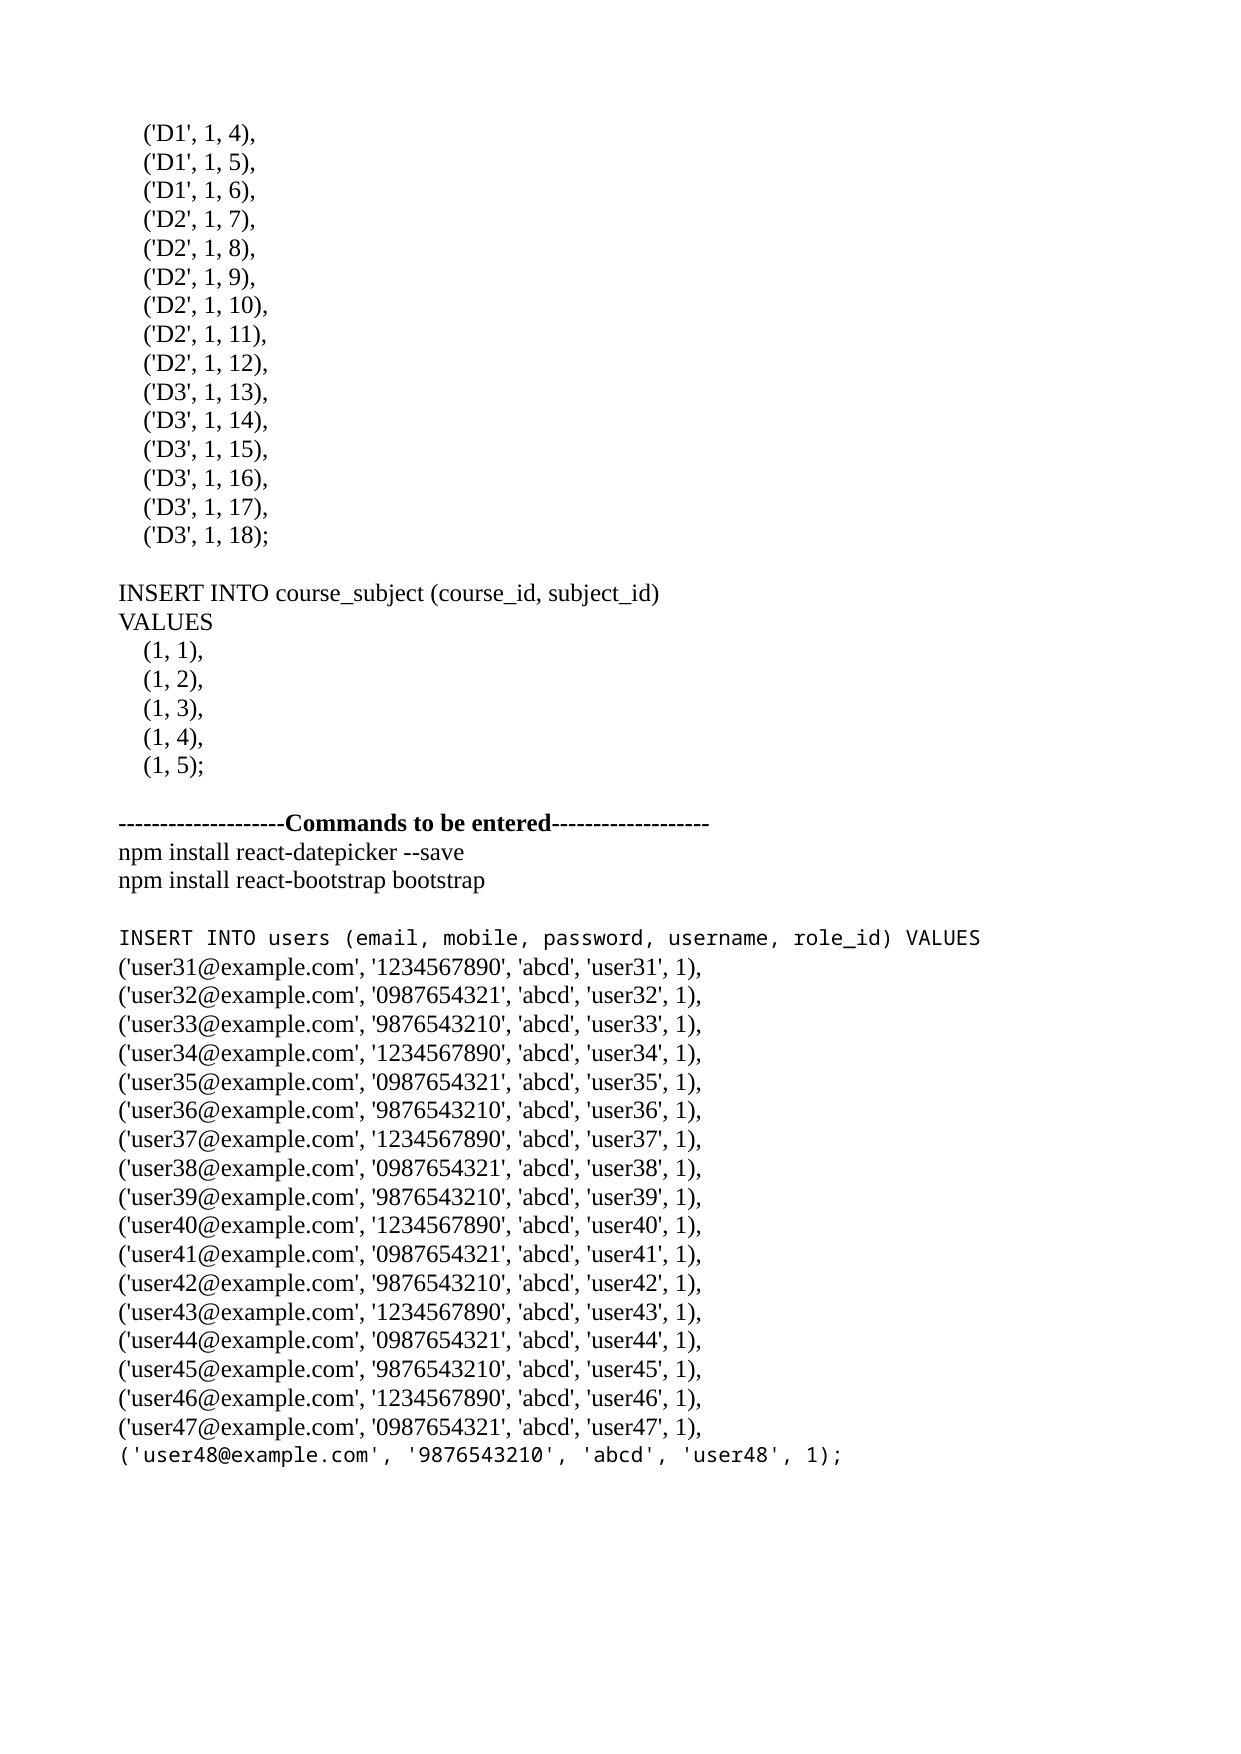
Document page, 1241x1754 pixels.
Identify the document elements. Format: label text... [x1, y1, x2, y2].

text (1, 2), [118, 664, 1122, 693]
text npm install react-datepicker --save [118, 837, 1122, 866]
text ('D2', 1, 12), [118, 348, 1122, 377]
text ('D1', 1, 4), [118, 118, 1122, 147]
text ('user36@example.com', '9876543210', 'abcd', 'user36', 1), [118, 1095, 1122, 1124]
text ('user37@example.com', '1234567890', 'abcd', 'user37', 1), [118, 1124, 1122, 1153]
text ('D3', 1, 13), [118, 377, 1122, 406]
text ('user41@example.com', '0987654321', 'abcd', 'user41', 1), [118, 1239, 1122, 1268]
text (1, 5); [118, 751, 1122, 779]
text ('D3', 1, 17), [118, 492, 1122, 521]
text ('user39@example.com', '9876543210', 'abcd', 'user39', 1), [118, 1182, 1122, 1210]
text ('user33@example.com', '9876543210', 'abcd', 'user33', 1), [118, 1009, 1122, 1038]
text ('user32@example.com', '0987654321', 'abcd', 'user32', 1), [118, 980, 1122, 1009]
text ('D2', 1, 10), [118, 291, 1122, 319]
text ('user45@example.com', '9876543210', 'abcd', 'user45', 1), [118, 1354, 1122, 1383]
text ('user38@example.com', '0987654321', 'abcd', 'user38', 1), [118, 1153, 1122, 1182]
text INSERT INTO course_subject (course_id, subject_id) [118, 578, 1122, 607]
text ('user44@example.com', '0987654321', 'abcd', 'user44', 1), [118, 1325, 1122, 1354]
text --------------------Commands to be entered------------------- [118, 808, 1122, 837]
text (1, 1), [118, 636, 1122, 664]
text ('D2', 1, 7), [118, 204, 1122, 233]
text ('D2', 1, 11), [118, 319, 1122, 348]
text ('D3', 1, 16), [118, 463, 1122, 492]
text ('user42@example.com', '9876543210', 'abcd', 'user42', 1), [118, 1268, 1122, 1297]
text (1, 4), [118, 722, 1122, 751]
text (1, 3), [118, 693, 1122, 722]
text ('D1', 1, 5), [118, 147, 1122, 176]
text ('user43@example.com', '1234567890', 'abcd', 'user43', 1), [118, 1297, 1122, 1325]
text npm install react-bootstrap bootstrap INSERT INTO users (email, mobile, password, username, role_id) VALUES [118, 866, 1122, 952]
text ('D2', 1, 8), [118, 233, 1122, 262]
text ('D3', 1, 15), [118, 434, 1122, 463]
text ('D3', 1, 14), [118, 406, 1122, 434]
text ('user31@example.com', '1234567890', 'abcd', 'user31', 1), [118, 952, 1122, 980]
text ('user46@example.com', '1234567890', 'abcd', 'user46', 1), [118, 1383, 1122, 1412]
text VALUES [118, 607, 1122, 636]
text ('user35@example.com', '0987654321', 'abcd', 'user35', 1), [118, 1067, 1122, 1095]
text ('D3', 1, 18); [118, 521, 1122, 549]
text ('user40@example.com', '1234567890', 'abcd', 'user40', 1), [118, 1210, 1122, 1239]
text ('user48@example.com', '9876543210', 'abcd', 'user48', 1); [118, 1440, 1122, 1469]
text ('D1', 1, 6), [118, 176, 1122, 204]
text ('D2', 1, 9), [118, 262, 1122, 291]
text ('user47@example.com', '0987654321', 'abcd', 'user47', 1), [118, 1412, 1122, 1440]
text ('user34@example.com', '1234567890', 'abcd', 'user34', 1), [118, 1038, 1122, 1067]
